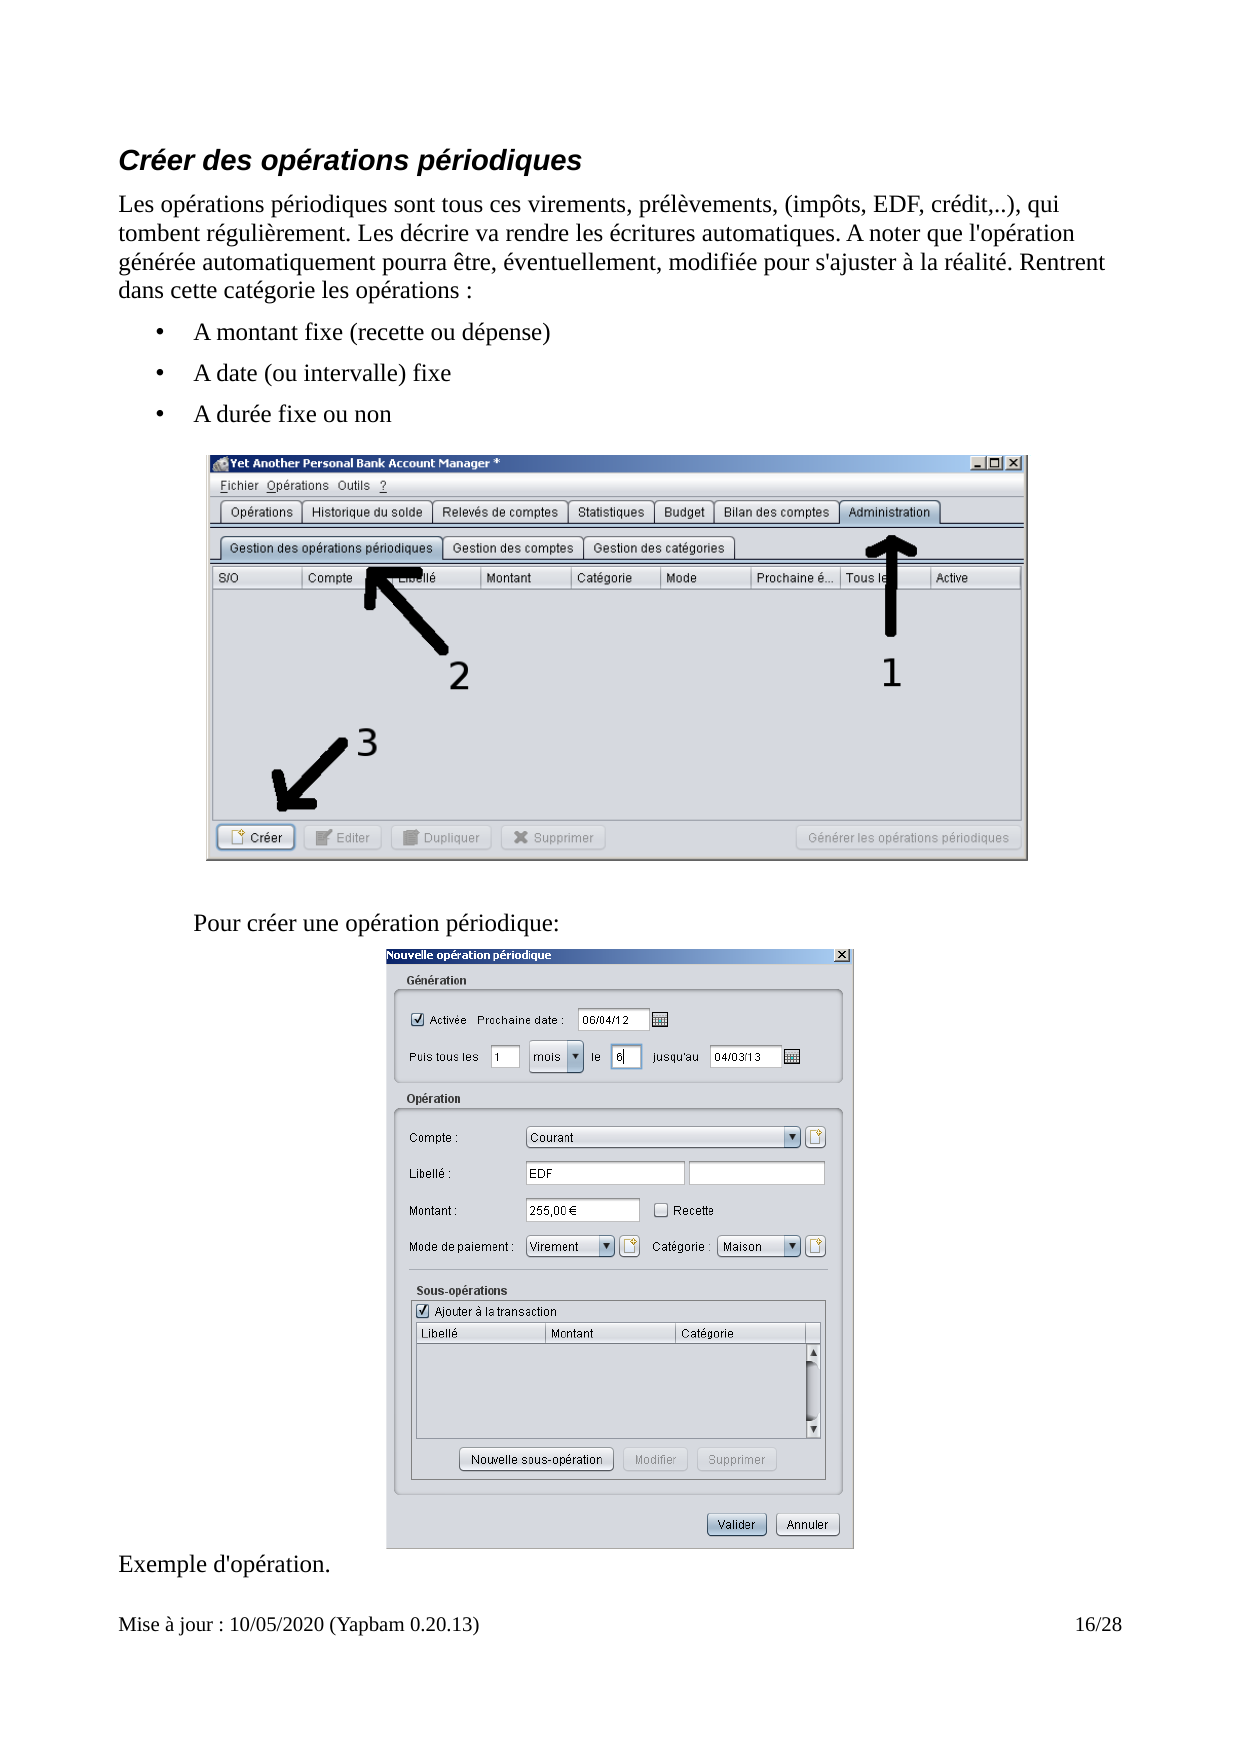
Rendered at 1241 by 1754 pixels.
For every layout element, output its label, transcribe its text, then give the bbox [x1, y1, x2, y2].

list A montant fixe (recette ou dépense) [156, 317, 1122, 345]
list Pour créer une opération périodique: [156, 908, 1122, 937]
list A durée fixe ou non [156, 399, 1122, 428]
text Les opérations périodiques sont tous ces virements, prélèvements, (impôts, EDF, crédit,..), qui tombent régulièrement. Les décrire va rendre les écritures automatiques. A noter que l'opération générée automatiquement pourra être, éventuellement, modifiée pour s'ajuster à la réalité. Rentrent dans cette catégorie les opérations : [118, 189, 1122, 304]
picture [205, 455, 1031, 867]
list A date (ou intervalle) fixe [156, 358, 1122, 387]
subtitle Créer des opérations périodiques [118, 143, 1122, 177]
picture [386, 949, 854, 1549]
text Exemple d'opération. [118, 949, 1122, 1577]
